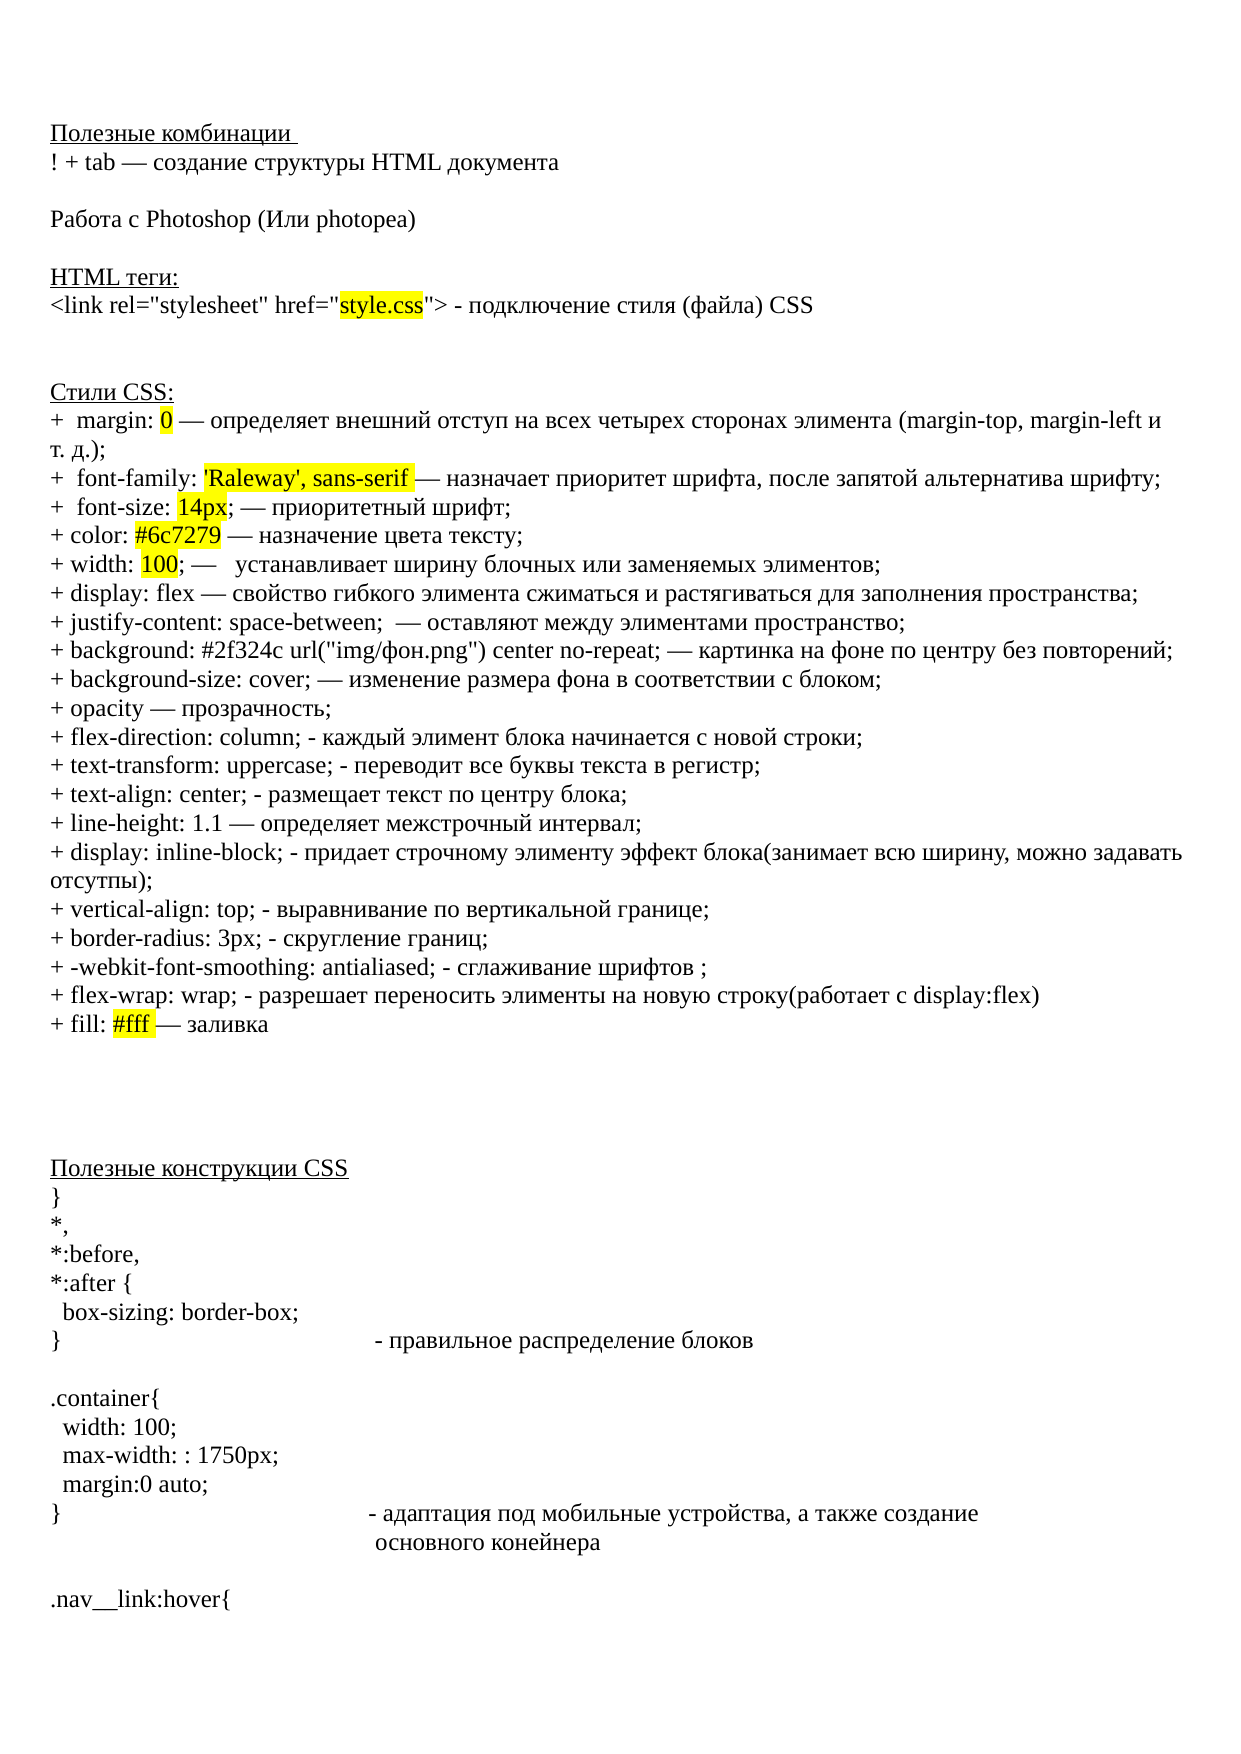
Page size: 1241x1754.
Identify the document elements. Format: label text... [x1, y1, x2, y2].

text *, [50, 1211, 1204, 1239]
text + flex-wrap: wrap; - разрешает переносить элименты на новую строку(работает с display:flex) [50, 981, 1204, 1009]
text margin:0 auto; [50, 1469, 1204, 1498]
text .nav__link:hover{ [50, 1584, 1204, 1613]
text + -webkit-font-smoothing: antialiased; - сглаживание шрифтов ; [50, 952, 1204, 981]
text + text-align: center; - размещает текст по центру блока; [50, 779, 1204, 808]
text + width: 100; — устанавливает ширину блочных или заменяемых элиментов; [50, 549, 1204, 578]
text Полезные комбинации [50, 118, 1204, 147]
text .container{ [50, 1383, 1204, 1412]
text основного конейнера [50, 1527, 1204, 1556]
text Стили CSS: [50, 377, 1204, 406]
text width: 100; [50, 1412, 1204, 1441]
text } - правильное распределение блоков [50, 1326, 1204, 1354]
text max-width: : 1750px; [50, 1441, 1204, 1469]
text + justify-content: space-between; — оставляют между элиментами пространство; [50, 607, 1204, 636]
text *:after { [50, 1268, 1204, 1297]
text + vertical-align: top; - выравнивание по вертикальной границе; [50, 894, 1204, 923]
text + opacity — прозрачность; [50, 693, 1204, 722]
text + margin: 0 — определяет внешний отступ на всех четырех сторонах элимента (margin-top, margin-left и т. д.); [50, 406, 1204, 463]
text HTML теги: [50, 262, 1204, 291]
text + font-family: 'Raleway', sans-serif — назначает приоритет шрифта, после запятой альтернатива шрифту; [50, 463, 1204, 492]
text Работа с Photoshop (Или photopea) [50, 204, 1204, 233]
text + border-radius: 3px; - скругление границ; [50, 923, 1204, 952]
text + display: flex — свойство гибкого элимента сжиматься и растягиваться для заполнения пространства; [50, 578, 1240, 607]
text + fill: #fff — заливка [50, 1009, 1204, 1038]
text Полезные конструкции СSS [50, 1153, 1204, 1182]
text *:before, [50, 1239, 1204, 1268]
text + text-transform: uppercase; - переводит все буквы текста в регистр; [50, 751, 1204, 779]
text } - адаптация под мобильные устройства, а также создание [50, 1498, 1204, 1527]
text <link rel="stylesheet" href="style.css"> - подключение стиля (файла) CSS [50, 291, 1204, 319]
text box-sizing: border-box; [50, 1297, 1204, 1326]
text + background-size: cover; — изменение размера фона в соответствии с блоком; [50, 664, 1204, 693]
text + line-height: 1.1 — определяет межстрочный интервал; [50, 808, 1204, 837]
text + flex-direction: column; - каждый элимент блока начинается с новой строки; [50, 722, 1204, 751]
text + color: #6c7279 — назначение цвета тексту; [50, 521, 1204, 549]
text + background: #2f324c url("img/фон.png") center no-repeat; — картинка на фоне по центру без повторений; [50, 636, 1204, 664]
text + display: inline-block; - придает строчному элименту эффект блока(занимает всю ширину, можно задавать отсутпы); [50, 837, 1204, 894]
text } [50, 1182, 1204, 1211]
text + font-size: 14px; — приоритетный шрифт; [50, 492, 1204, 521]
text ! + tab — создание структуры HTML документа [50, 147, 1204, 176]
